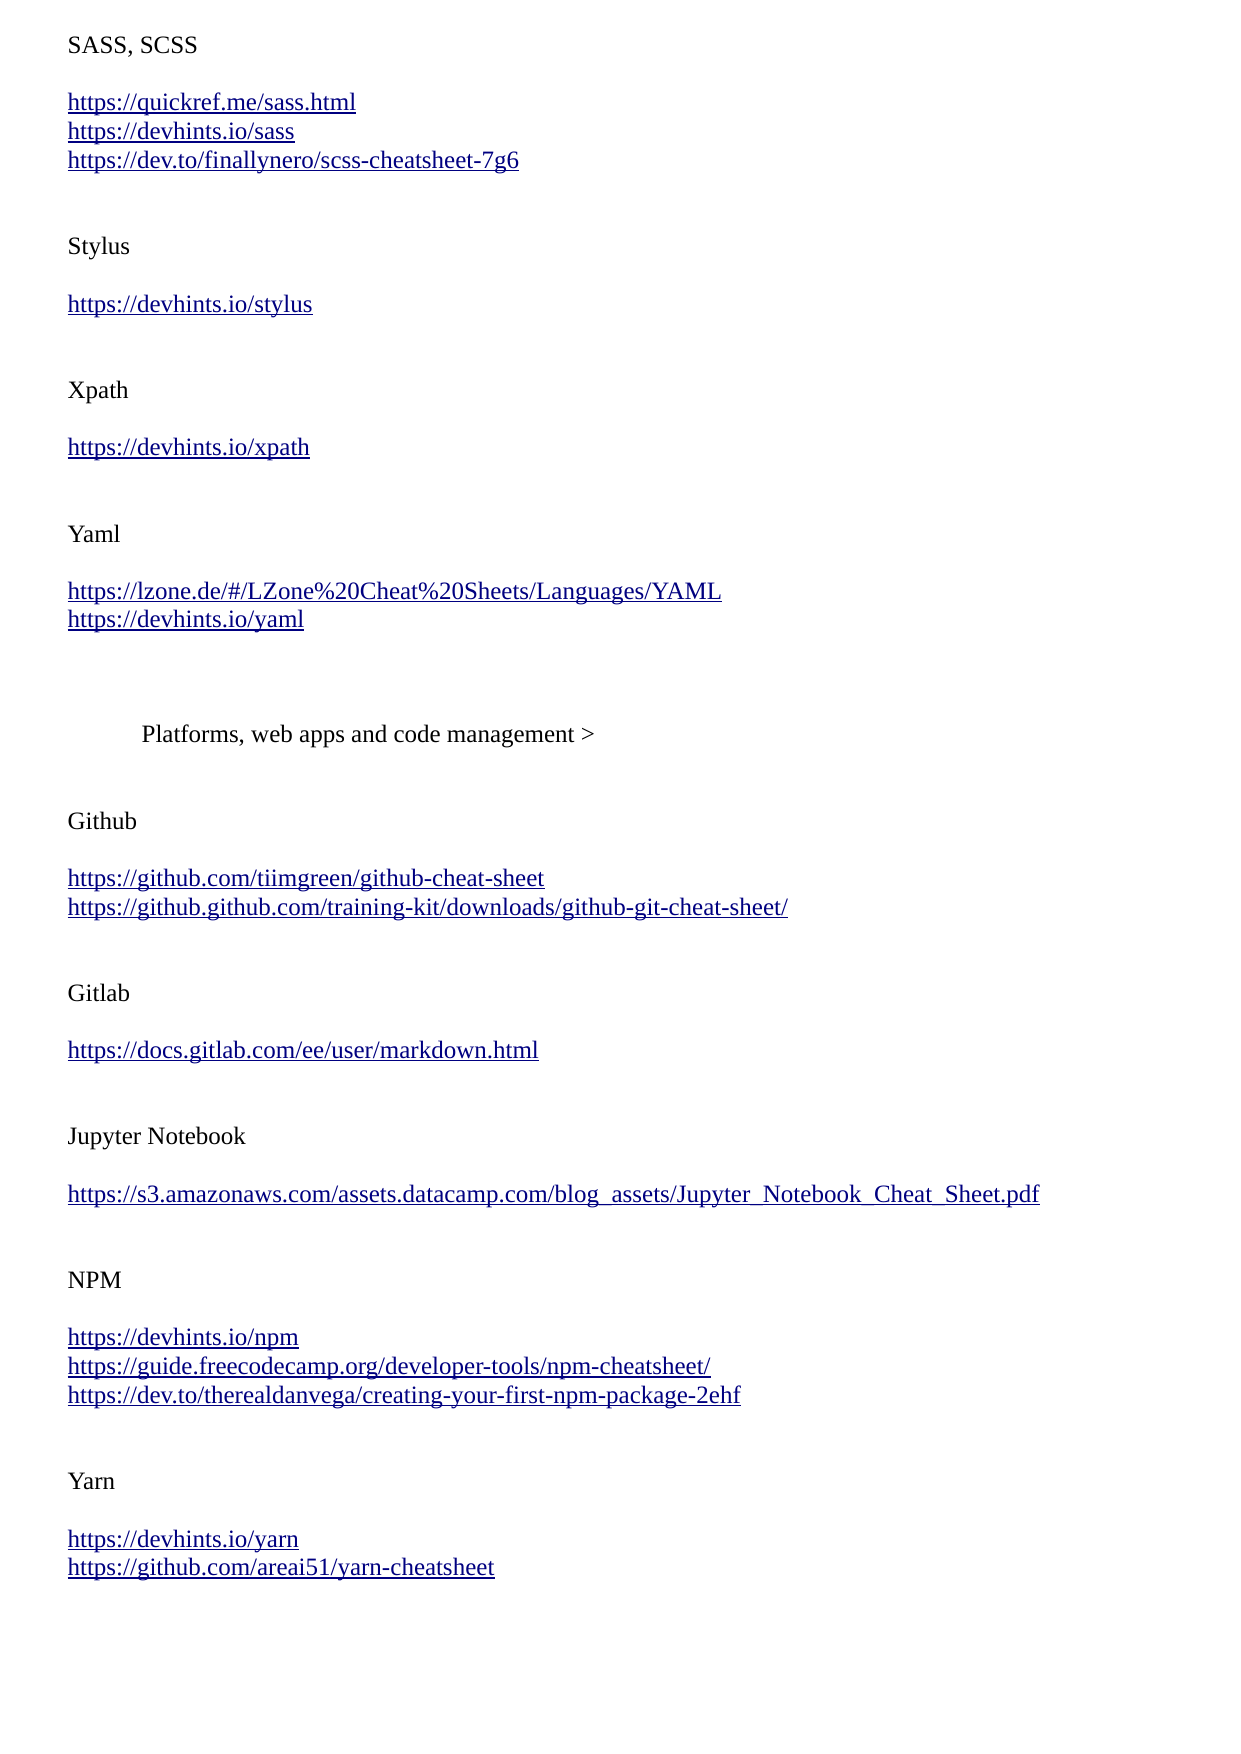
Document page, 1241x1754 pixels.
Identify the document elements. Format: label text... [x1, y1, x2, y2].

text Stylus [67, 231, 1211, 260]
text https://quickref.me/sass.html https://devhints.io/sass https://dev.to/finallynero/scss-cheatsheet-7g6 [67, 87, 1211, 174]
text Yarn [67, 1466, 1211, 1495]
text https://devhints.io/xpath [67, 432, 1211, 461]
text Yaml [67, 519, 1211, 547]
text SASS, SCSS [67, 30, 1211, 59]
text Xpath [67, 375, 1211, 404]
text Gitlab [67, 978, 1211, 1007]
text Jupyter Notebook [67, 1121, 1211, 1150]
text Github [67, 806, 1211, 834]
text https://docs.gitlab.com/ee/user/markdown.html [67, 1035, 1211, 1064]
text https://devhints.io/npm https://guide.freecodecamp.org/developer-tools/npm-cheatsheet/ https://dev.to/therealdanvega/creating-your-first-npm-package-2ehf [67, 1322, 1211, 1409]
text https://devhints.io/yarn https://github.com/areai51/yarn-cheatsheet [67, 1524, 1211, 1581]
text Platforms, web apps and code management > [67, 719, 1211, 748]
text https://github.com/tiimgreen/github-cheat-sheet https://github.github.com/training-kit/downloads/github-git-cheat-sheet/ [67, 863, 1211, 920]
text https://lzone.de/#/LZone%20Cheat%20Sheets/Languages/YAML https://devhints.io/yaml [67, 576, 1211, 633]
text NPM [67, 1265, 1211, 1294]
text https://devhints.io/stylus [67, 289, 1211, 317]
text https://s3.amazonaws.com/assets.datacamp.com/blog_assets/Jupyter_Notebook_Cheat_Sheet.pdf [67, 1179, 1211, 1207]
